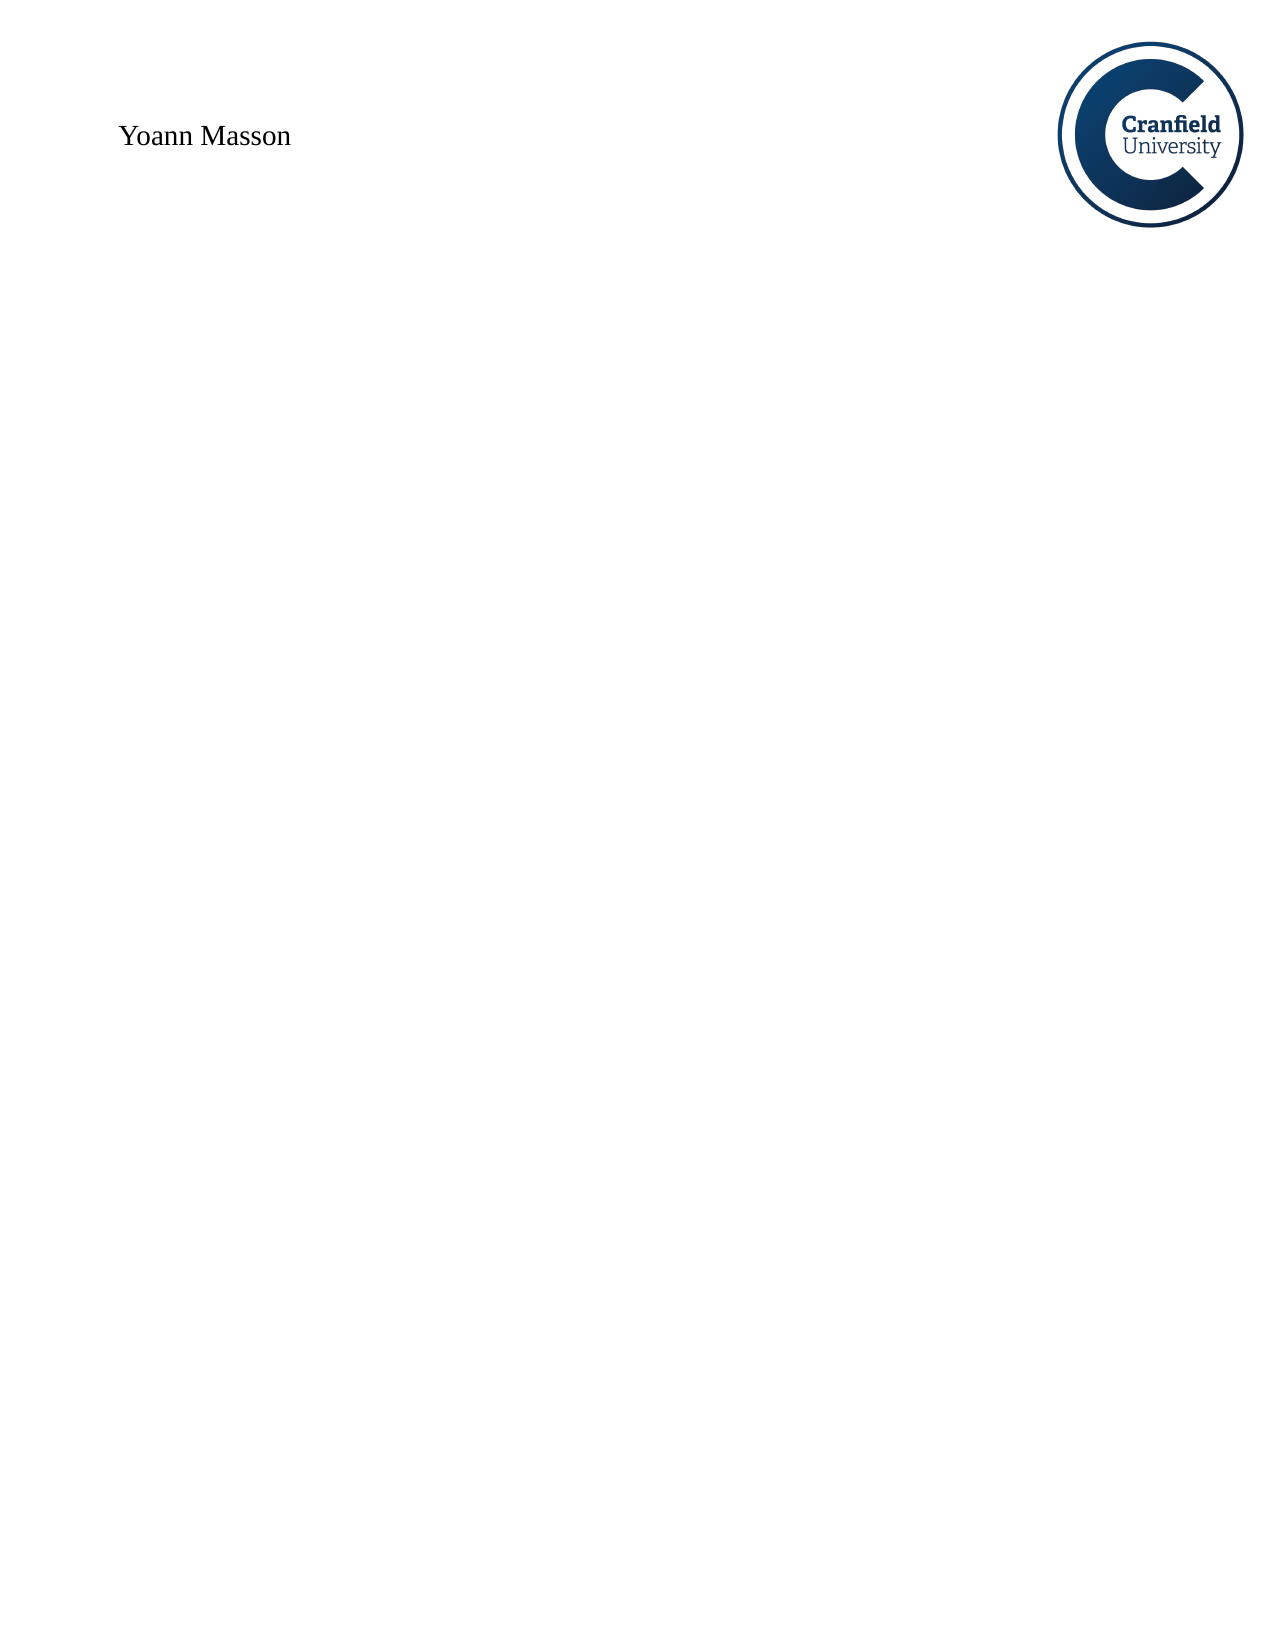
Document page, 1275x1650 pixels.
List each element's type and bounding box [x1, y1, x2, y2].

picture [1057, 40, 1245, 229]
